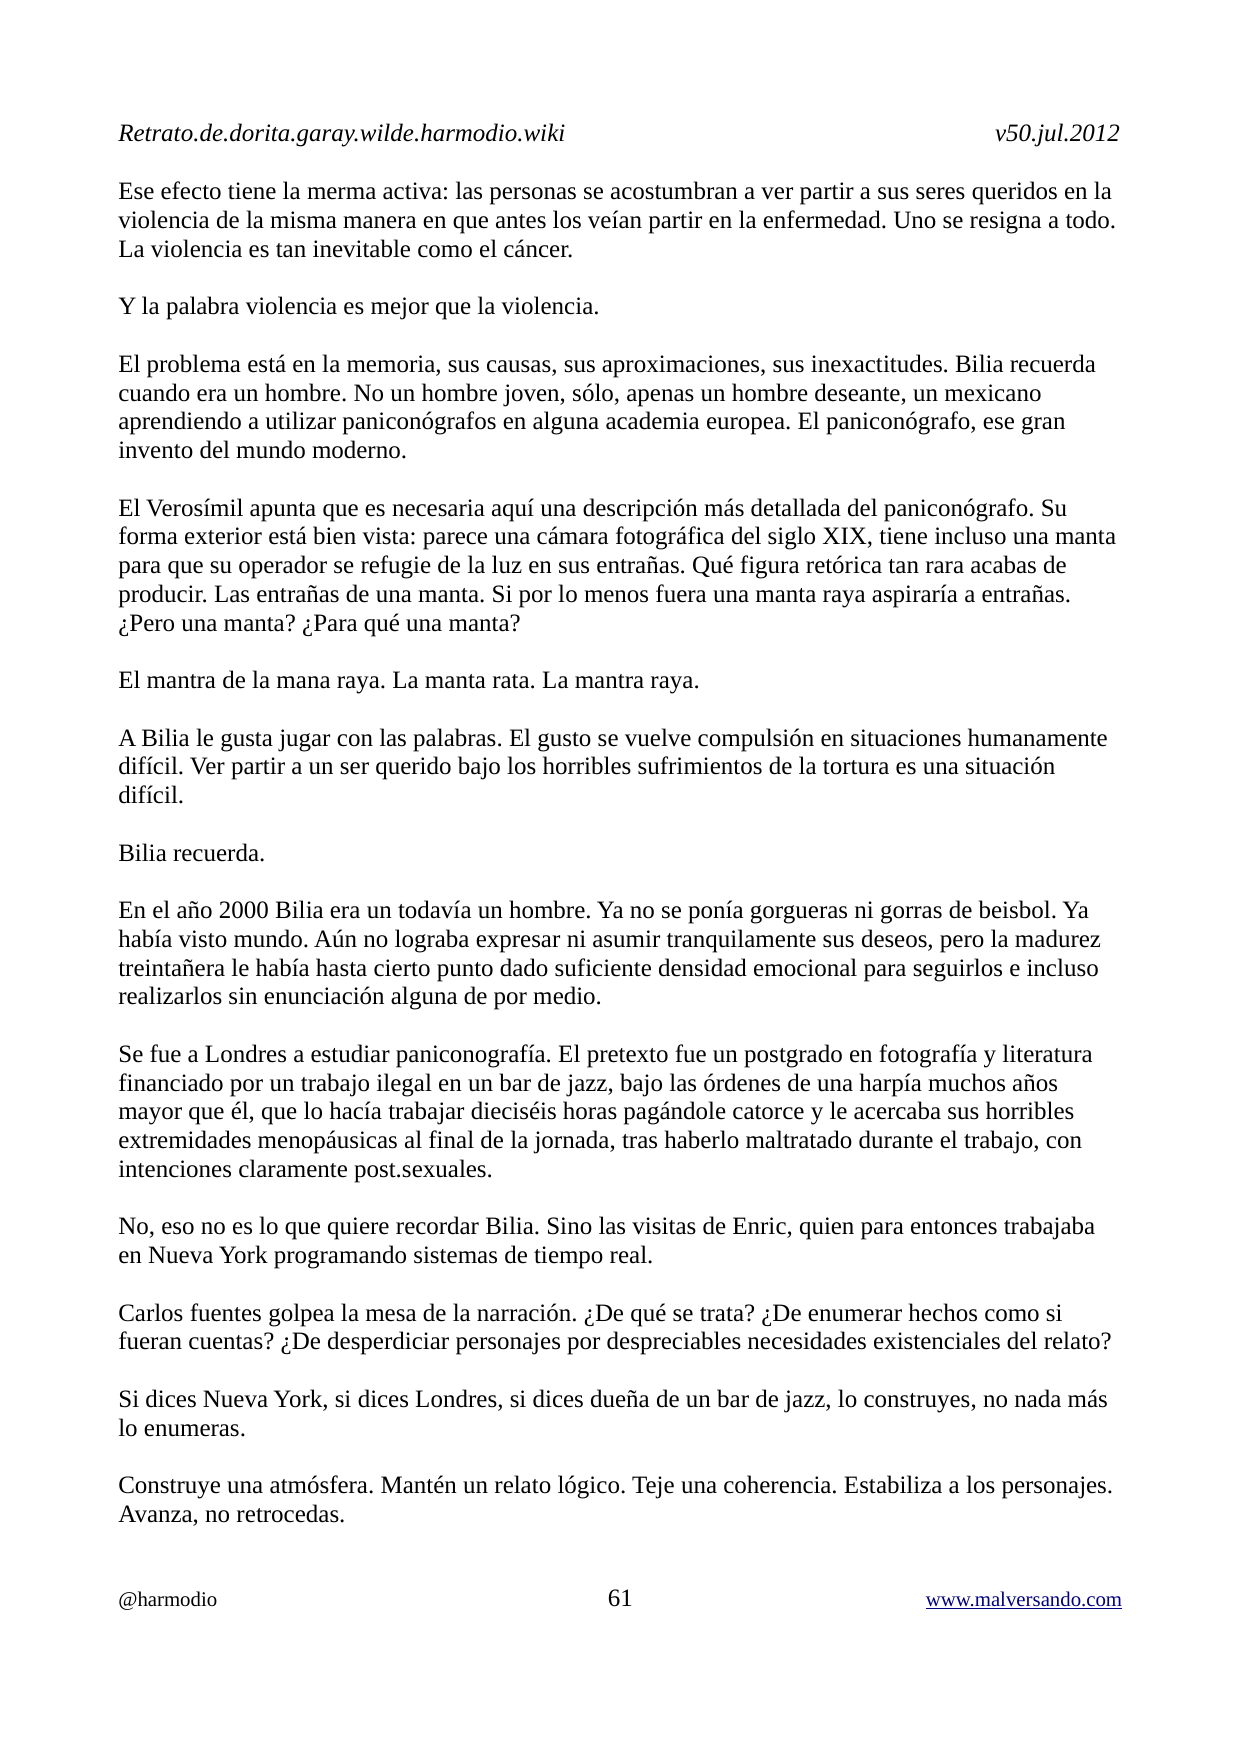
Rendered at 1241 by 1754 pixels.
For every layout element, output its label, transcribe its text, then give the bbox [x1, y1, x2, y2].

text El Verosímil apunta que es necesaria aquí una descripción más detallada del paniconógrafo. Su forma exterior está bien vista: parece una cámara fotográfica del siglo XIX, tiene incluso una manta para que su operador se refugie de la luz en sus entrañas. Qué figura retórica tan rara acabas de producir. Las entrañas de una manta. Si por lo menos fuera una manta raya aspiraría a entrañas. ¿Pero una manta? ¿Para qué una manta? [118, 493, 1122, 636]
text Se fue a Londres a estudiar paniconografía. El pretexto fue un postgrado en fotografía y literatura financiado por un trabajo ilegal en un bar de jazz, bajo las órdenes de una harpía muchos años mayor que él, que lo hacía trabajar dieciséis horas pagándole catorce y le acercaba sus horribles extremidades menopáusicas al final de la jornada, tras haberlo maltratado durante el trabajo, con intenciones claramente post.sexuales. [118, 1039, 1122, 1183]
text El problema está en la memoria, sus causas, sus aproximaciones, sus inexactitudes. Bilia recuerda cuando era un hombre. No un hombre joven, sólo, apenas un hombre deseante, un mexicano aprendiendo a utilizar paniconógrafos en alguna academia europea. El paniconógrafo, ese gran invento del mundo moderno. [118, 349, 1122, 464]
text Construye una atmósfera. Mantén un relato lógico. Teje una coherencia. Estabiliza a los personajes. Avanza, no retrocedas. [118, 1470, 1122, 1528]
text Ese efecto tiene la merma activa: las personas se acostumbran a ver partir a sus seres queridos en la violencia de la misma manera en que antes los veían partir en la enfermedad. Uno se resigna a todo. La violencia es tan inevitable como el cáncer. [118, 176, 1122, 263]
text Carlos fuentes golpea la mesa de la narración. ¿De qué se trata? ¿De enumerar hechos como si fueran cuentas? ¿De desperdiciar personajes por despreciables necesidades existenciales del relato? [118, 1298, 1122, 1355]
text A Bilia le gusta jugar con las palabras. El gusto se vuelve compulsión en situaciones humanamente difícil. Ver partir a un ser querido bajo los horribles sufrimientos de la tortura es una situación difícil. [118, 723, 1122, 809]
text El mantra de la mana raya. La manta rata. La mantra raya. [118, 665, 1122, 694]
text En el año 2000 Bilia era un todavía un hombre. Ya no se ponía gorgueras ni gorras de beisbol. Ya había visto mundo. Aún no lograba expresar ni asumir tranquilamente sus deseos, pero la madurez treintañera le había hasta cierto punto dado suficiente densidad emocional para seguirlos e incluso realizarlos sin enunciación alguna de por medio. [118, 895, 1122, 1010]
text Y la palabra violencia es mejor que la violencia. [118, 291, 1122, 320]
text Si dices Nueva York, si dices Londres, si dices dueña de un bar de jazz, lo construyes, no nada más lo enumeras. [118, 1384, 1122, 1441]
text No, eso no es lo que quiere recordar Bilia. Sino las visitas de Enric, quien para entonces trabajaba en Nueva York programando sistemas de tiempo real. [118, 1211, 1122, 1269]
text Bilia recuerda. [118, 838, 1122, 866]
